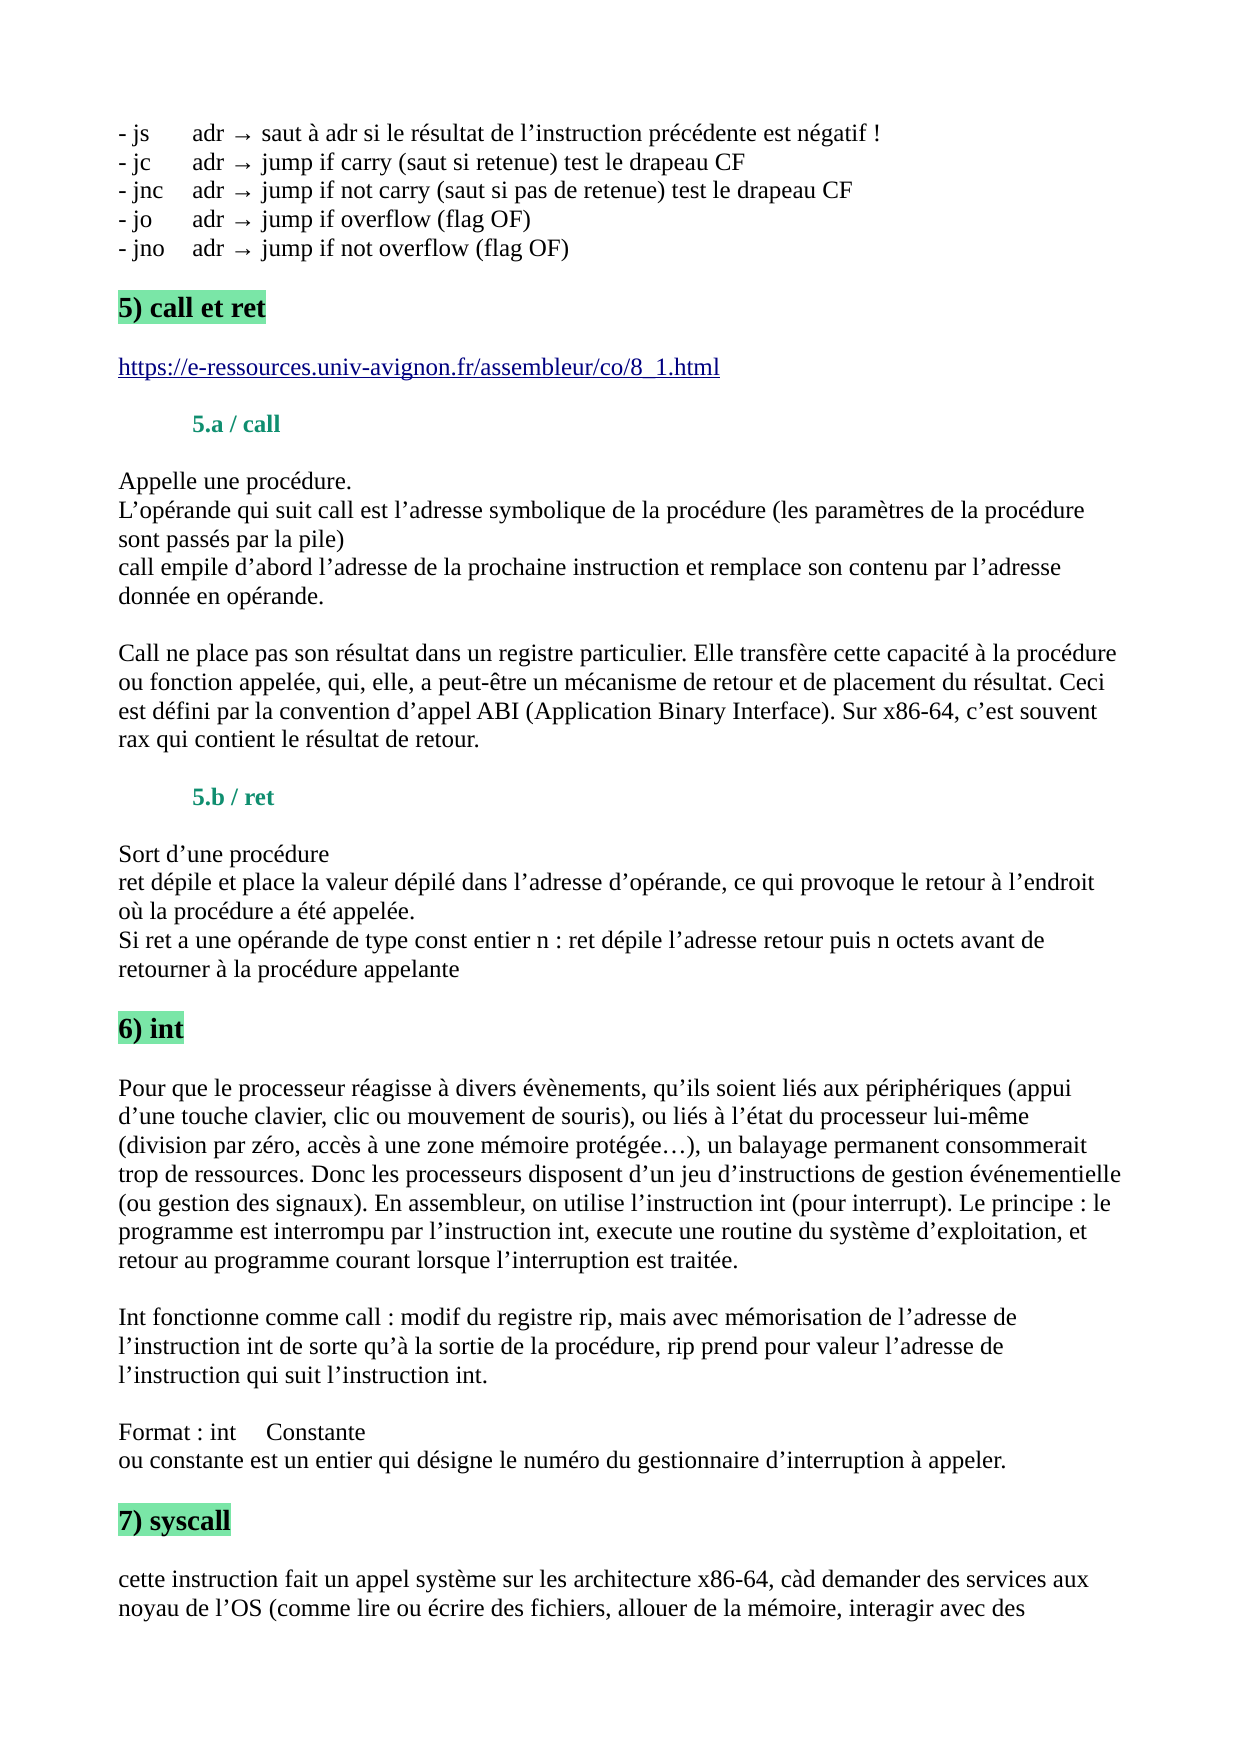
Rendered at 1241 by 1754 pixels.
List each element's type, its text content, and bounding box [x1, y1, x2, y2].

text Format : int Constante [118, 1417, 1122, 1446]
text 5.b / ret [118, 782, 1122, 810]
text Si ret a une opérande de type const entier n : ret dépile l’adresse retour puis n octets avant de retourner à la procédure appelante [118, 925, 1122, 982]
text Int fonctionne comme call : modif du registre rip, mais avec mémorisation de l’adresse de l’instruction int de sorte qu’à la sortie de la procédure, rip prend pour valeur l’adresse de l’instruction qui suit l’instruction int. [118, 1302, 1122, 1388]
text L’opérande qui suit call est l’adresse symbolique de la procédure (les paramètres de la procédure sont passés par la pile) [118, 495, 1122, 552]
text Sort d’une procédure [118, 839, 1122, 867]
text cette instruction fait un appel système sur les architecture x86-64, càd demander des services aux noyau de l’OS (comme lire ou écrire des fichiers, allouer de la mémoire, interagir avec des [118, 1564, 1122, 1622]
text Appelle une procédure. [118, 466, 1122, 495]
text - jc adr → jump if carry (saut si retenue) test le drapeau CF [118, 147, 1122, 176]
text 5) call et ret [118, 290, 1122, 324]
text - js adr → saut à adr si le résultat de l’instruction précédente est négatif ! [118, 118, 1122, 147]
text ret dépile et place la valeur dépilé dans l’adresse d’opérande, ce qui provoque le retour à l’endroit où la procédure a été appelée. [118, 867, 1122, 925]
text - jnc adr → jump if not carry (saut si pas de retenue) test le drapeau CF [118, 176, 1122, 204]
text Call ne place pas son résultat dans un registre particulier. Elle transfère cette capacité à la procédure ou fonction appelée, qui, elle, a peut-être un mécanisme de retour et de placement du résultat. Ceci est défini par la convention d’appel ABI (Application Binary Interface). Sur x86-64, c’est souvent rax qui contient le résultat de retour. [118, 638, 1122, 753]
text call empile d’abord l’adresse de la prochaine instruction et remplace son contenu par l’adresse donnée en opérande. [118, 552, 1122, 610]
text Pour que le processeur réagisse à divers évènements, qu’ils soient liés aux périphériques (appui d’une touche clavier, clic ou mouvement de souris), ou liés à l’état du processeur lui-même (division par zéro, accès à une zone mémoire protégée…), un balayage permanent consommerait trop de ressources. Donc les processeurs disposent d’un jeu d’instructions de gestion événementielle (ou gestion des signaux). En assembleur, on utilise l’instruction int (pour interrupt). Le principe : le programme est interrompu par l’instruction int, execute une routine du système d’exploitation, et retour au programme courant lorsque l’interruption est traitée. [118, 1073, 1122, 1274]
text 6) int [118, 1011, 1122, 1044]
text 5.a / call [118, 409, 1122, 438]
text 7) syscall [118, 1503, 1122, 1536]
text ou constante est un entier qui désigne le numéro du gestionnaire d’interruption à appeler. [118, 1446, 1122, 1474]
text https://e-ressources.univ-avignon.fr/assembleur/co/8_1.html [118, 352, 1122, 381]
text - jno adr → jump if not overflow (flag OF) [118, 233, 1122, 262]
text - jo adr → jump if overflow (flag OF) [118, 204, 1122, 233]
